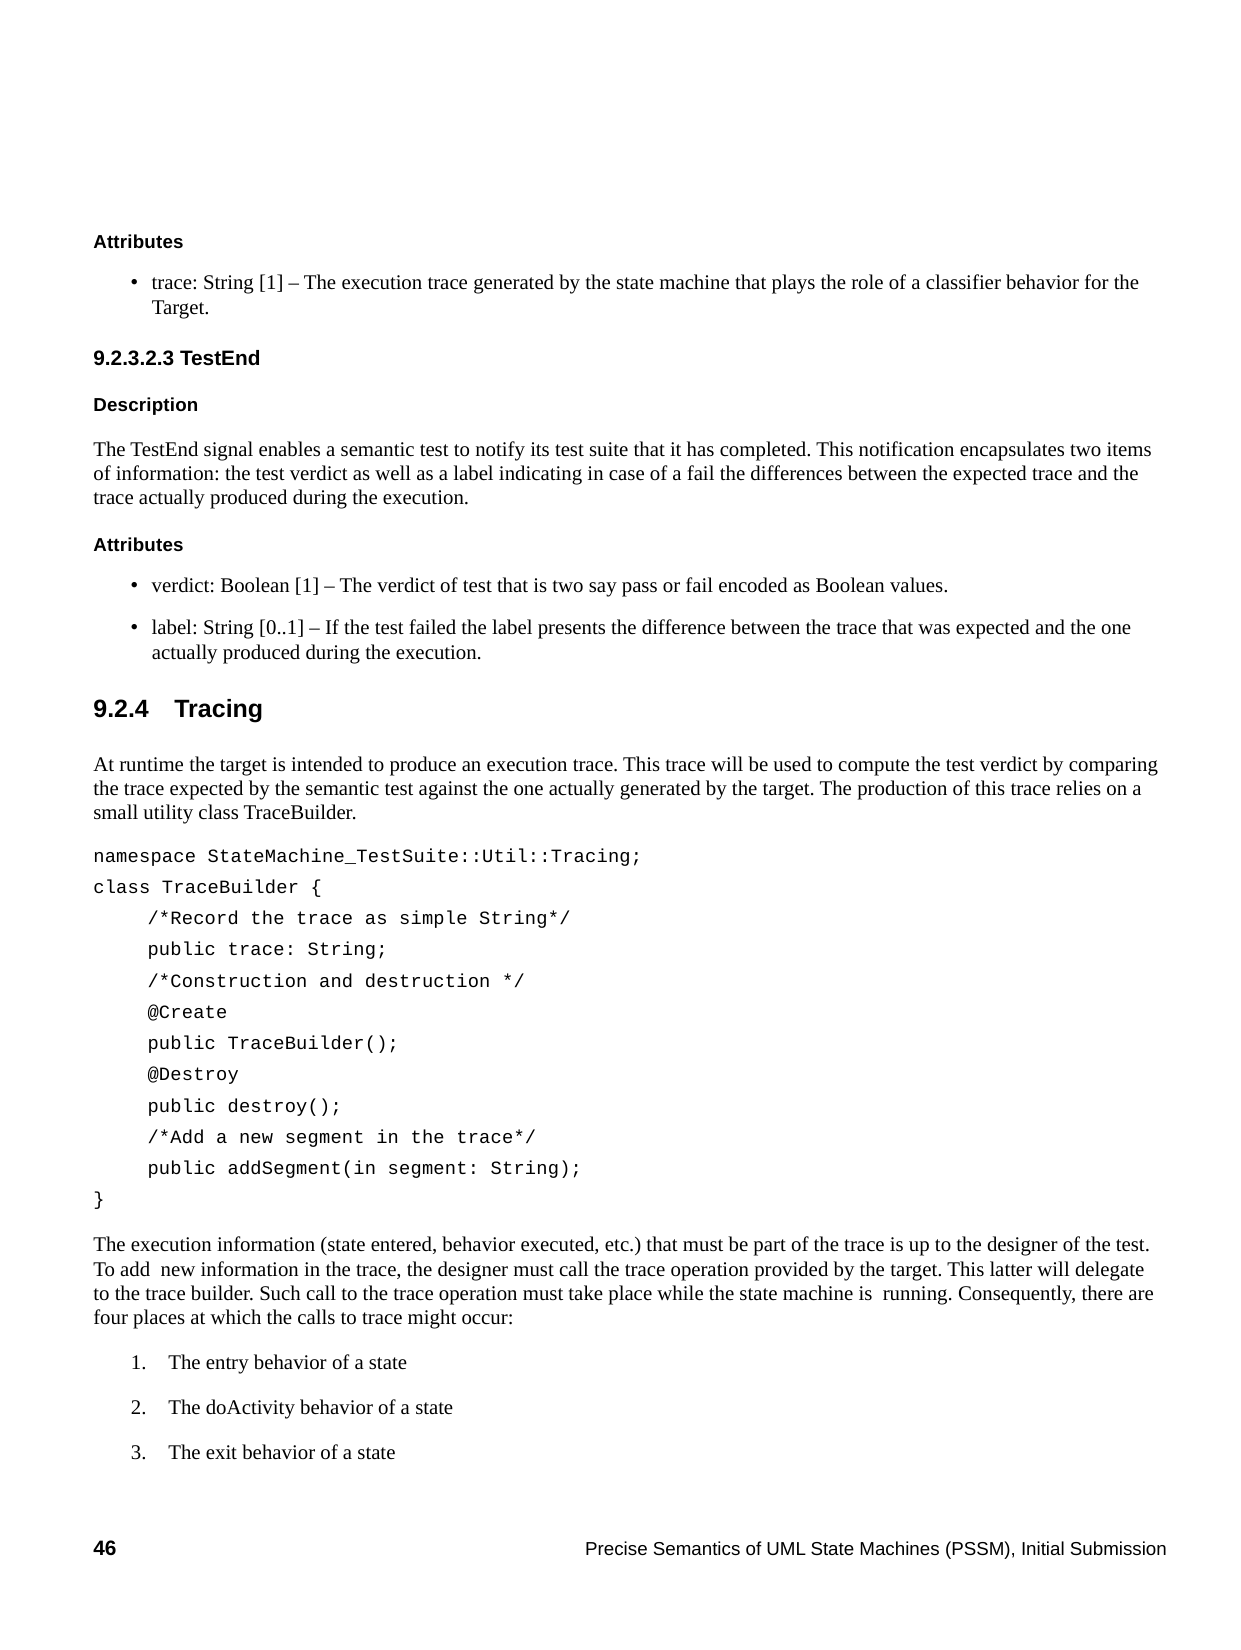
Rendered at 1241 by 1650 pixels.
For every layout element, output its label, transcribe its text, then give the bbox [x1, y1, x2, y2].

text @Create [93, 1001, 1164, 1024]
text class TraceBuilder { [93, 876, 1164, 899]
list trace: String [1] – The execution trace generated by the state machine that plays the role of a classifier behavior for the Target. [131, 269, 1164, 319]
text The TestEnd signal enables a semantic test to notify its test suite that it has completed. This notification encapsulates two items of information: the test verdict as well as a label indicating in case of a fail the differences between the expected trace and the trace actually produced during the execution. [93, 437, 1164, 509]
subtitle TestEnd [93, 344, 1164, 369]
list The doActivity behavior of a state [131, 1395, 1164, 1419]
text public trace: String; [93, 938, 1164, 961]
subtitle Description [93, 394, 1164, 416]
subtitle Tracing [93, 693, 1164, 722]
text /*Record the trace as simple String*/ [93, 907, 1164, 930]
list The exit behavior of a state [131, 1440, 1164, 1464]
subtitle Attributes [93, 231, 1164, 253]
text /*Construction and destruction */ [93, 970, 1164, 993]
text At runtime the target is intended to produce an execution trace. This trace will be used to compute the test verdict by comparing the trace expected by the semantic test against the one actually generated by the target. The production of this trace relies on a small utility class TraceBuilder. [93, 751, 1164, 824]
text public destroy(); [93, 1095, 1164, 1118]
text } [93, 1188, 1164, 1211]
text The execution information (state entered, behavior executed, etc.) that must be part of the trace is up to the designer of the test. To add new information in the trace, the designer must call the trace operation provided by the target. This latter will delegate to the trace builder. Such call to the trace operation must take place while the state machine is running. Consequently, there are four places at which the calls to trace might occur: [93, 1232, 1164, 1329]
text namespace StateMachine_TestSuite::Util::Tracing; [93, 845, 1164, 868]
list The entry behavior of a state [131, 1350, 1164, 1374]
list verdict: Boolean [1] – The verdict of test that is two say pass or fail encoded as Boolean values. [131, 572, 1164, 597]
list label: String [0..1] – If the test failed the label presents the difference between the trace that was expected and the one actually produced during the execution. [131, 614, 1164, 664]
subtitle Attributes [93, 534, 1164, 556]
text /*Add a new segment in the trace*/ [93, 1126, 1164, 1149]
text public addSegment(in segment: String); [93, 1157, 1164, 1180]
text @Destroy [93, 1063, 1164, 1086]
text public TraceBuilder(); [93, 1032, 1164, 1055]
